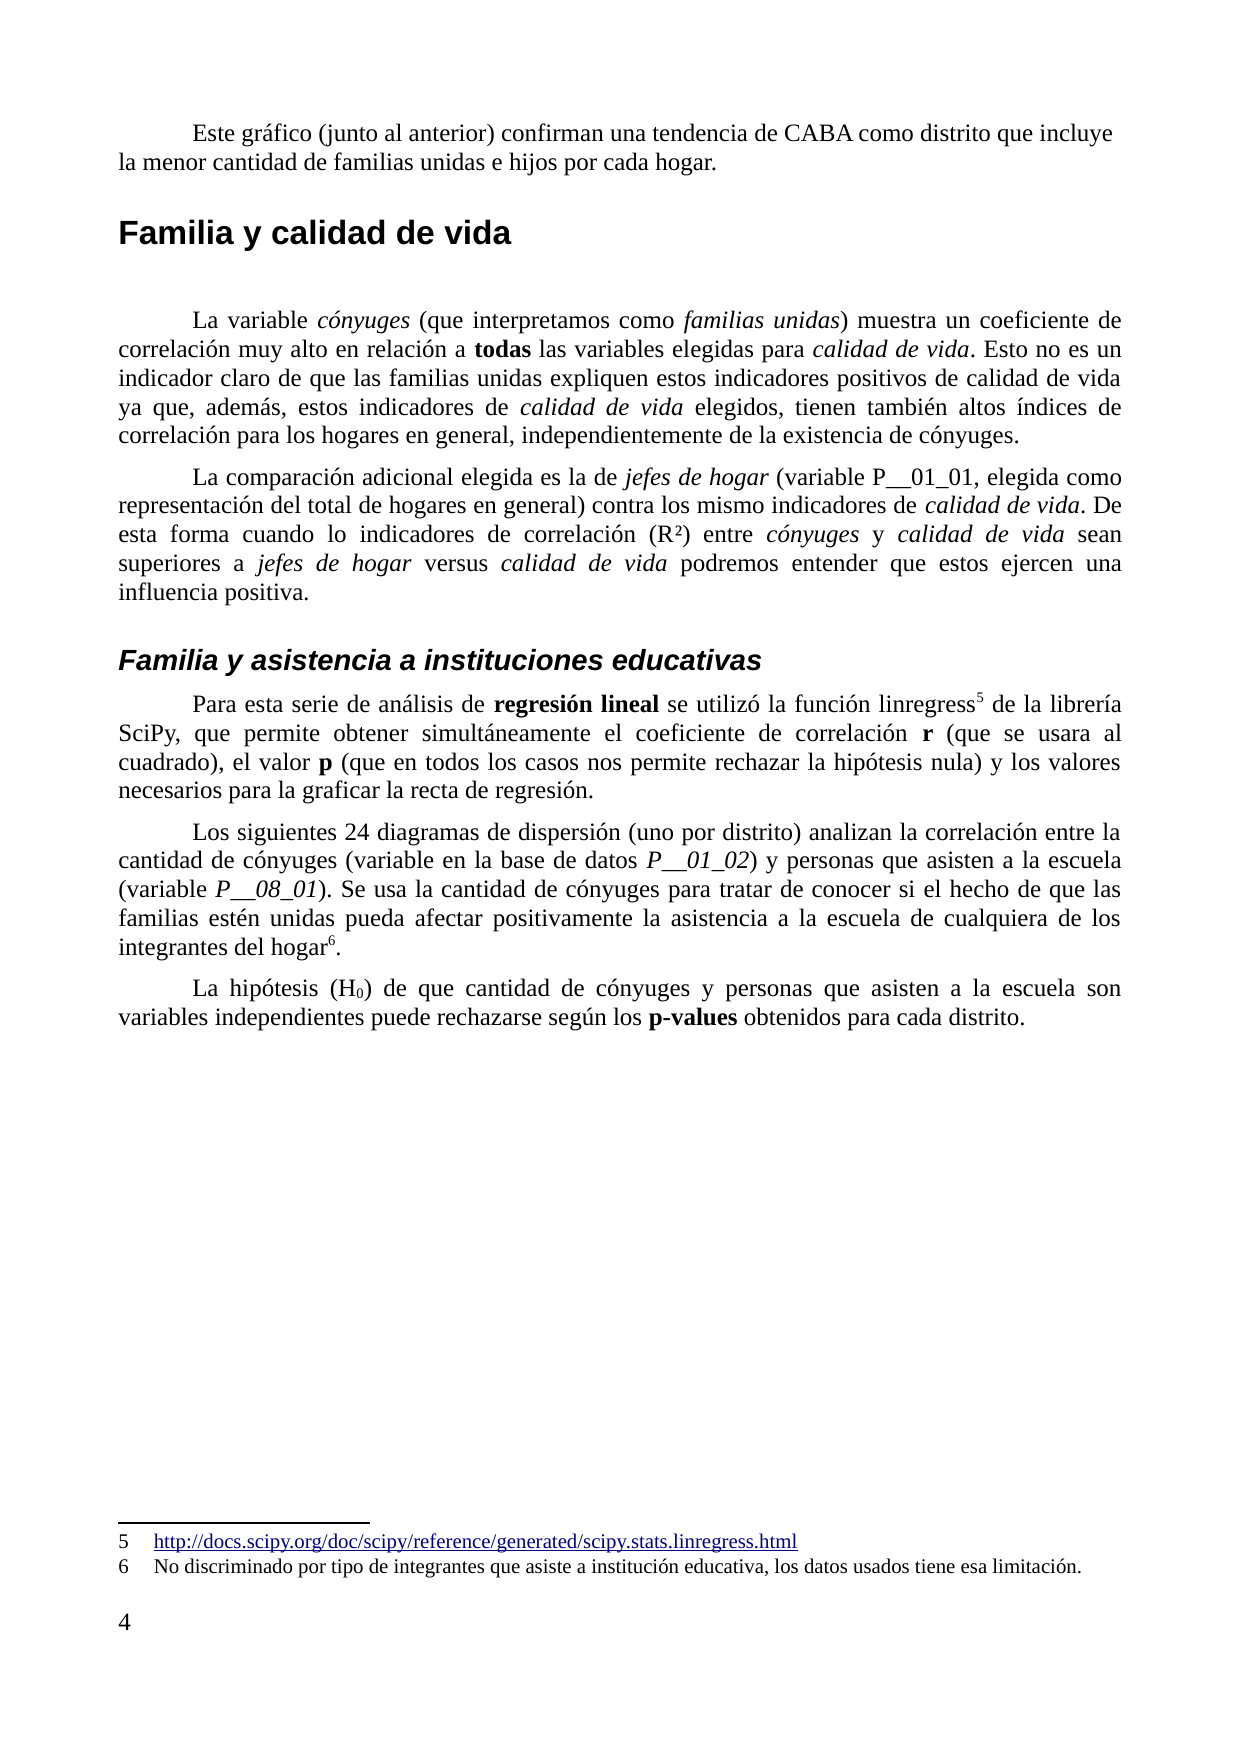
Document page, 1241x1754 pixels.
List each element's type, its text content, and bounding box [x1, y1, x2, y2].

text La variable cónyuges (que interpretamos como familias unidas) muestra un coeficiente de correlación muy alto en relación a todas las variables elegidas para calidad de vida. Esto no es un indicador claro de que las familias unidas expliquen estos indicadores positivos de calidad de vida ya que, además, estos indicadores de calidad de vida elegidos, tienen también altos índices de correlación para los hogares en general, independientemente de la existencia de cónyuges. [118, 306, 1122, 449]
text No discriminado por tipo de integrantes que asiste a institución educativa, los datos usados tiene esa limitación. [118, 1553, 1122, 1578]
text La hipótesis (H0) de que cantidad de cónyuges y personas que asisten a la escuela son variables independientes puede rechazarse según los p-values obtenidos para cada distrito. [118, 973, 1122, 1030]
text Los siguientes 24 diagramas de dispersión (uno por distrito) analizan la correlación entre la cantidad de cónyuges (variable en la base de datos P__01_02) y personas que asisten a la escuela (variable P__08_01). Se usa la cantidad de cónyuges para tratar de conocer si el hecho de que las familias estén unidas pueda afectar positivamente la asistencia a la escuela de cualquiera de los integrantes del hogar. [118, 817, 1122, 960]
subtitle Familia y asistencia a instituciones educativas [118, 643, 1122, 677]
subtitle Familia y calidad de vida [118, 213, 1122, 252]
text La comparación adicional elegida es la de jefes de hogar (variable P__01_01, elegida como representación del total de hogares en general) contra los mismo indicadores de calidad de vida. De esta forma cuando lo indicadores de correlación (R²) entre cónyuges y calidad de vida sean superiores a jefes de hogar versus calidad de vida podremos entender que estos ejercen una influencia positiva. [118, 462, 1122, 606]
text http://docs.scipy.org/doc/scipy/reference/generated/scipy.stats.linregress.html [118, 1529, 1122, 1553]
text Este gráfico (junto al anterior) confirman una tendencia de CABA como distrito que incluye la menor cantidad de familias unidas e hijos por cada hogar. [118, 118, 1122, 176]
text Para esta serie de análisis de regresión lineal se utilizó la función linregress de la librería SciPy, que permite obtener simultáneamente el coeficiente de correlación r (que se usara al cuadrado), el valor p (que en todos los casos nos permite rechazar la hipótesis nula) y los valores necesarios para la graficar la recta de regresión. [118, 689, 1122, 804]
